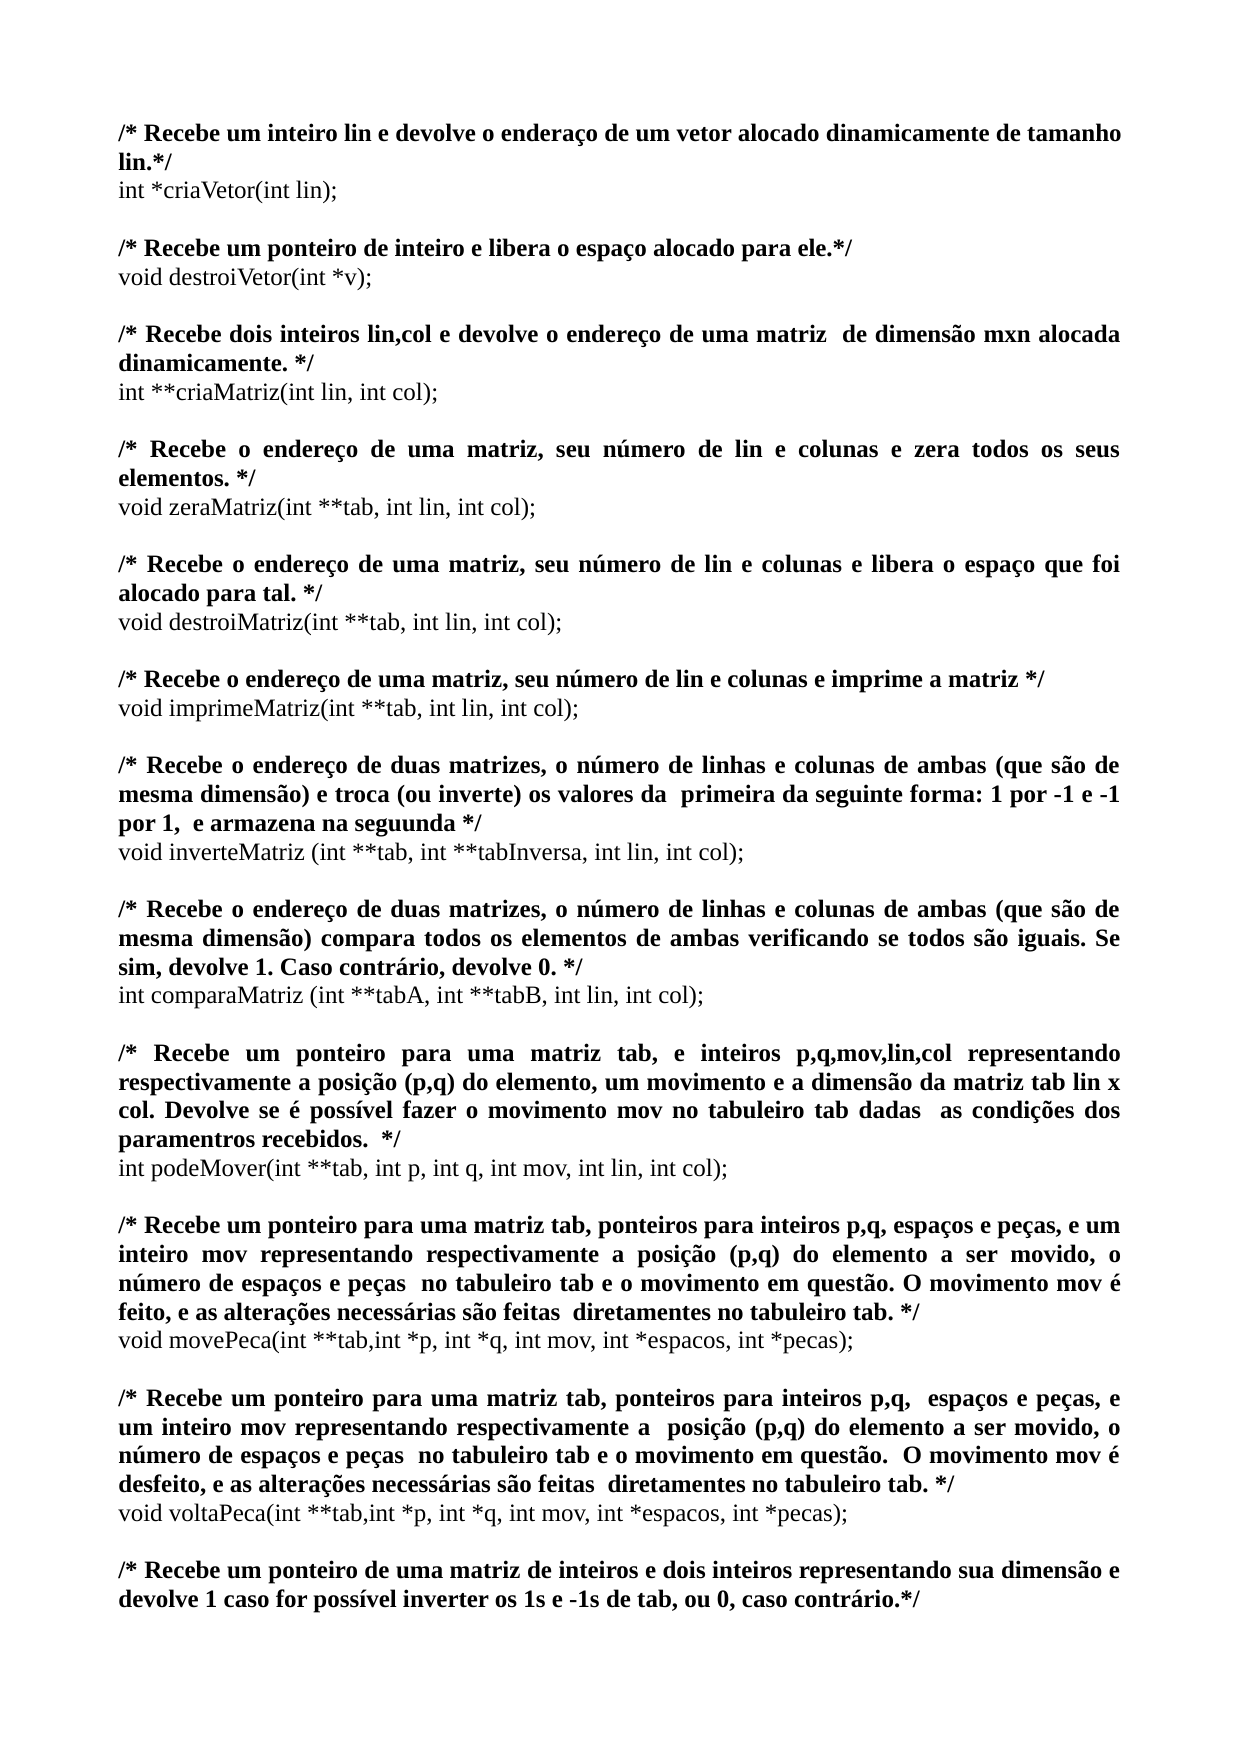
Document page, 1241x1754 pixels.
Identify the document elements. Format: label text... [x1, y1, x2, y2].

text int comparaMatriz (int **tabA, int **tabB, int lin, int col); [118, 981, 1122, 1009]
text /* Recebe um ponteiro de inteiro e libera o espaço alocado para ele.*/ [118, 233, 1122, 262]
text /* Recebe um ponteiro de uma matriz de inteiros e dois inteiros representando sua dimensão e devolve 1 caso for possível inverter os 1s e -1s de tab, ou 0, caso contrário.*/ [118, 1556, 1122, 1613]
text int *criaVetor(int lin); [118, 176, 1122, 204]
text void destroiVetor(int *v); [118, 262, 1122, 291]
text void voltaPeca(int **tab,int *p, int *q, int mov, int *espacos, int *pecas); [118, 1498, 1122, 1527]
text /* Recebe o endereço de duas matrizes, o número de linhas e colunas de ambas (que são de mesma dimensão) compara todos os elementos de ambas verificando se todos são iguais. Se sim, devolve 1. Caso contrário, devolve 0. */ [118, 894, 1122, 981]
text void movePeca(int **tab,int *p, int *q, int mov, int *espacos, int *pecas); [118, 1326, 1122, 1354]
text /* Recebe um ponteiro para uma matriz tab, e inteiros p,q,mov,lin,col representando respectivamente a posição (p,q) do elemento, um movimento e a dimensão da matriz tab lin x col. Devolve se é possível fazer o movimento mov no tabuleiro tab dadas as condições dos paramentros recebidos. */ [118, 1038, 1122, 1153]
text /* Recebe o endereço de uma matriz, seu número de lin e colunas e zera todos os seus elementos. */ [118, 434, 1122, 492]
text /* Recebe o endereço de duas matrizes, o número de linhas e colunas de ambas (que são de mesma dimensão) e troca (ou inverte) os valores da primeira da seguinte forma: 1 por -1 e -1 por 1, e armazena na seguunda */ [118, 751, 1122, 837]
text void destroiMatriz(int **tab, int lin, int col); [118, 607, 1122, 636]
text /* Recebe um ponteiro para uma matriz tab, ponteiros para inteiros p,q, espaços e peças, e um inteiro mov representando respectivamente a posição (p,q) do elemento a ser movido, o número de espaços e peças no tabuleiro tab e o movimento em questão. O movimento mov é desfeito, e as alterações necessárias são feitas diretamentes no tabuleiro tab. */ [118, 1383, 1122, 1498]
text void imprimeMatriz(int **tab, int lin, int col); [118, 693, 1122, 722]
text int podeMover(int **tab, int p, int q, int mov, int lin, int col); [118, 1153, 1122, 1182]
text /* Recebe dois inteiros lin,col e devolve o endereço de uma matriz de dimensão mxn alocada dinamicamente. */ [118, 319, 1122, 377]
text /* Recebe o endereço de uma matriz, seu número de lin e colunas e libera o espaço que foi alocado para tal. */ [118, 549, 1122, 607]
text void zeraMatriz(int **tab, int lin, int col); [118, 492, 1122, 521]
text void inverteMatriz (int **tab, int **tabInversa, int lin, int col); [118, 837, 1122, 866]
text /* Recebe o endereço de uma matriz, seu número de lin e colunas e imprime a matriz */ [118, 664, 1122, 693]
text int **criaMatriz(int lin, int col); [118, 377, 1122, 406]
text /* Recebe um ponteiro para uma matriz tab, ponteiros para inteiros p,q, espaços e peças, e um inteiro mov representando respectivamente a posição (p,q) do elemento a ser movido, o número de espaços e peças no tabuleiro tab e o movimento em questão. O movimento mov é feito, e as alterações necessárias são feitas diretamentes no tabuleiro tab. */ [118, 1211, 1122, 1326]
text /* Recebe um inteiro lin e devolve o enderaço de um vetor alocado dinamicamente de tamanho lin.*/ [118, 118, 1122, 176]
